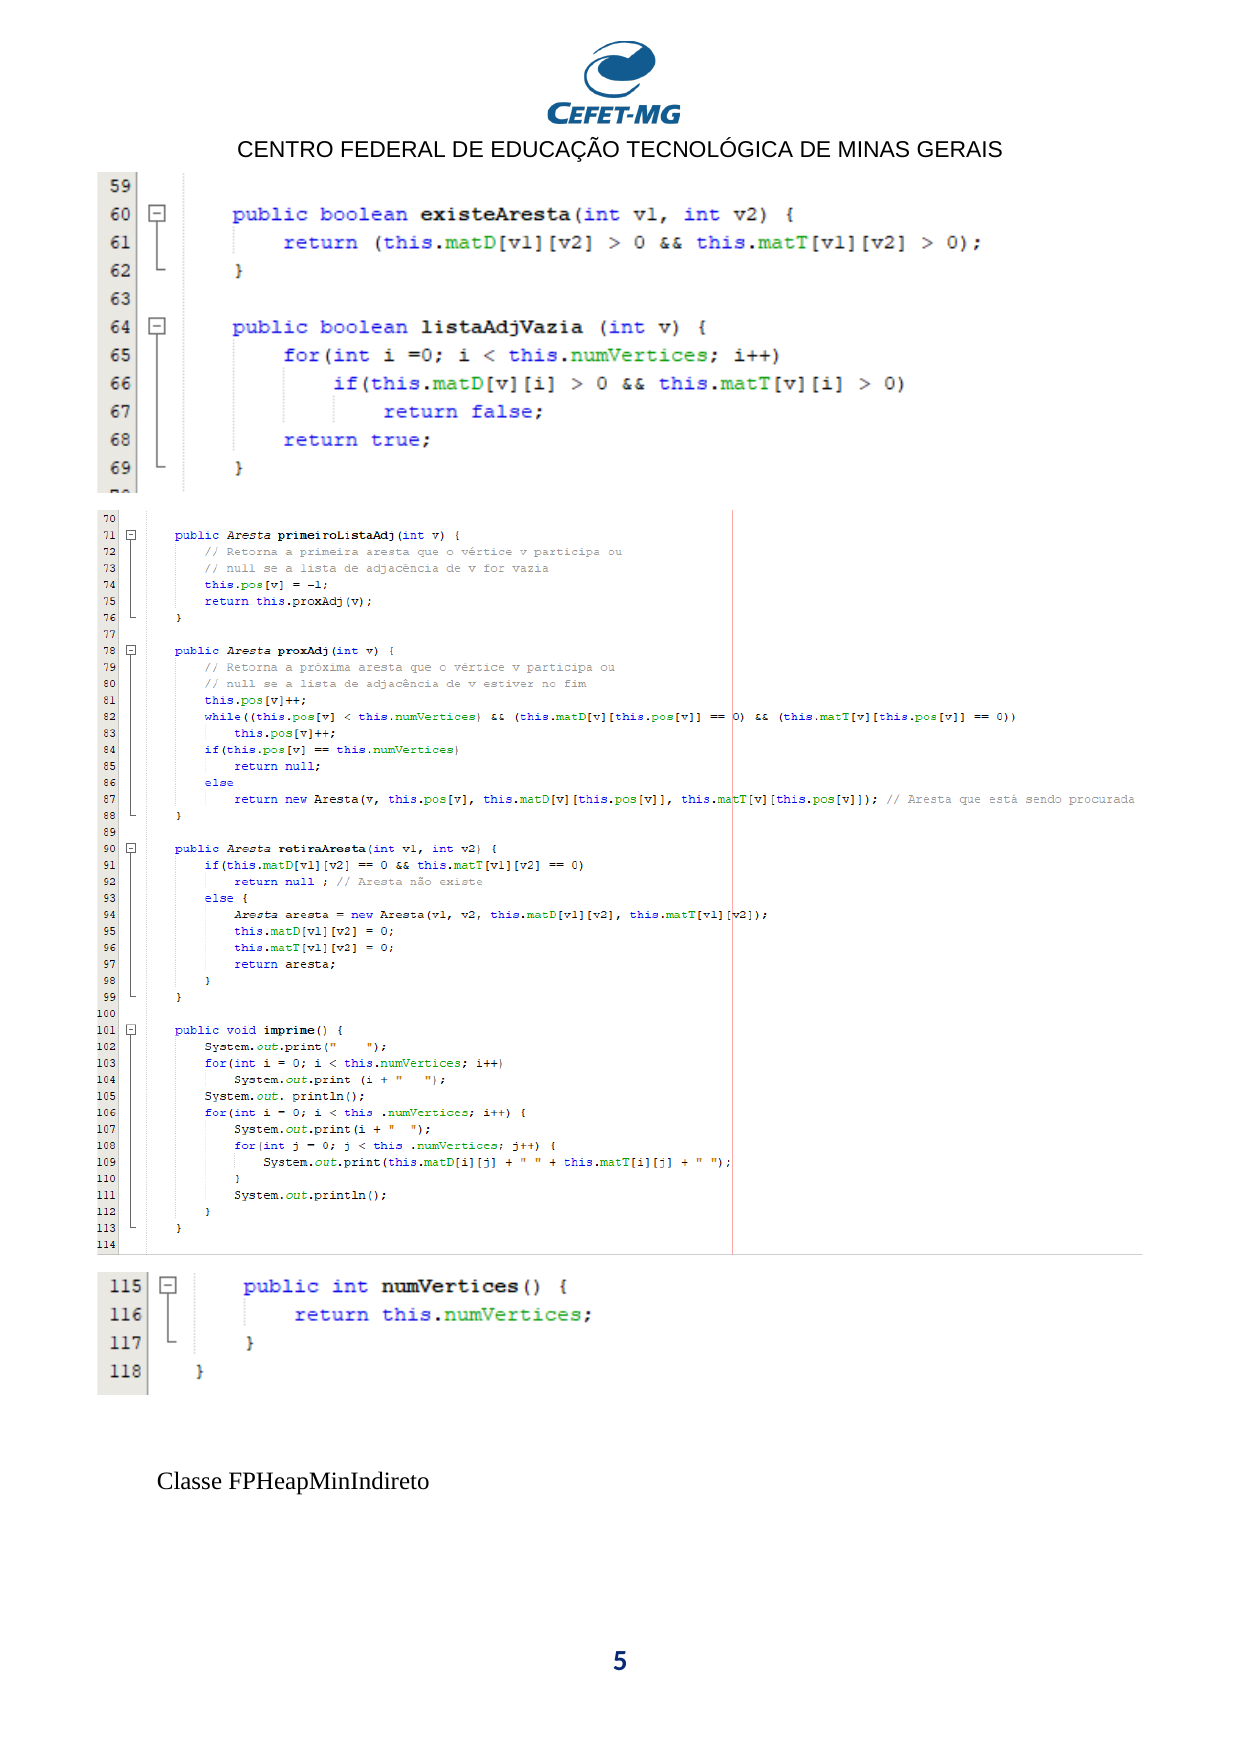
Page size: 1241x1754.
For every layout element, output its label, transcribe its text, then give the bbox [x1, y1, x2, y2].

picture [97, 1272, 662, 1395]
text Classe FPHeapMinIndireto [97, 1466, 1143, 1494]
picture [547, 41, 681, 124]
picture [97, 510, 1143, 1255]
picture [97, 172, 1023, 493]
